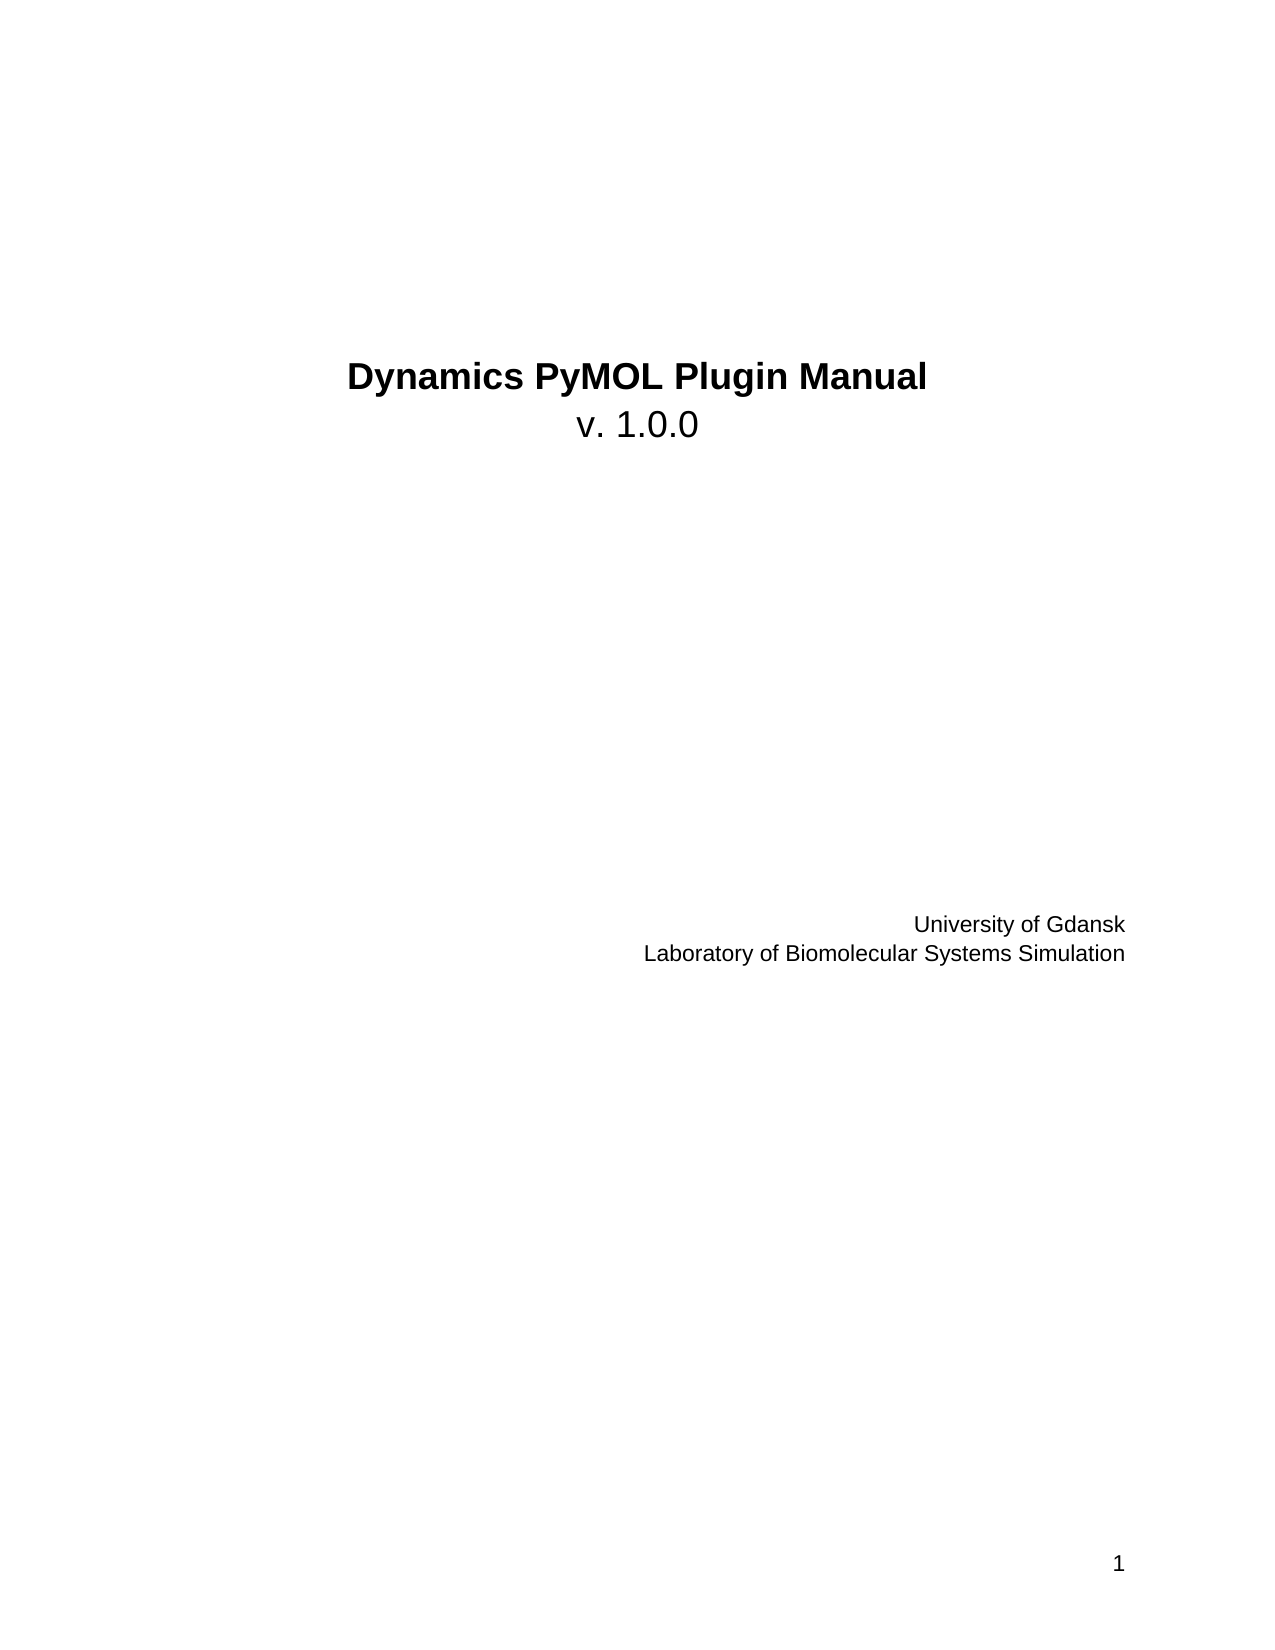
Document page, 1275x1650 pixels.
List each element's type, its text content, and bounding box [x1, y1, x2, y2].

text Dynamics PyMOL Plugin Manual [150, 356, 1125, 397]
text University of Gdansk [150, 911, 1125, 937]
text Laboratory of Biomolecular Systems Simulation [150, 941, 1125, 966]
text v. 1.0.0 [150, 404, 1125, 446]
